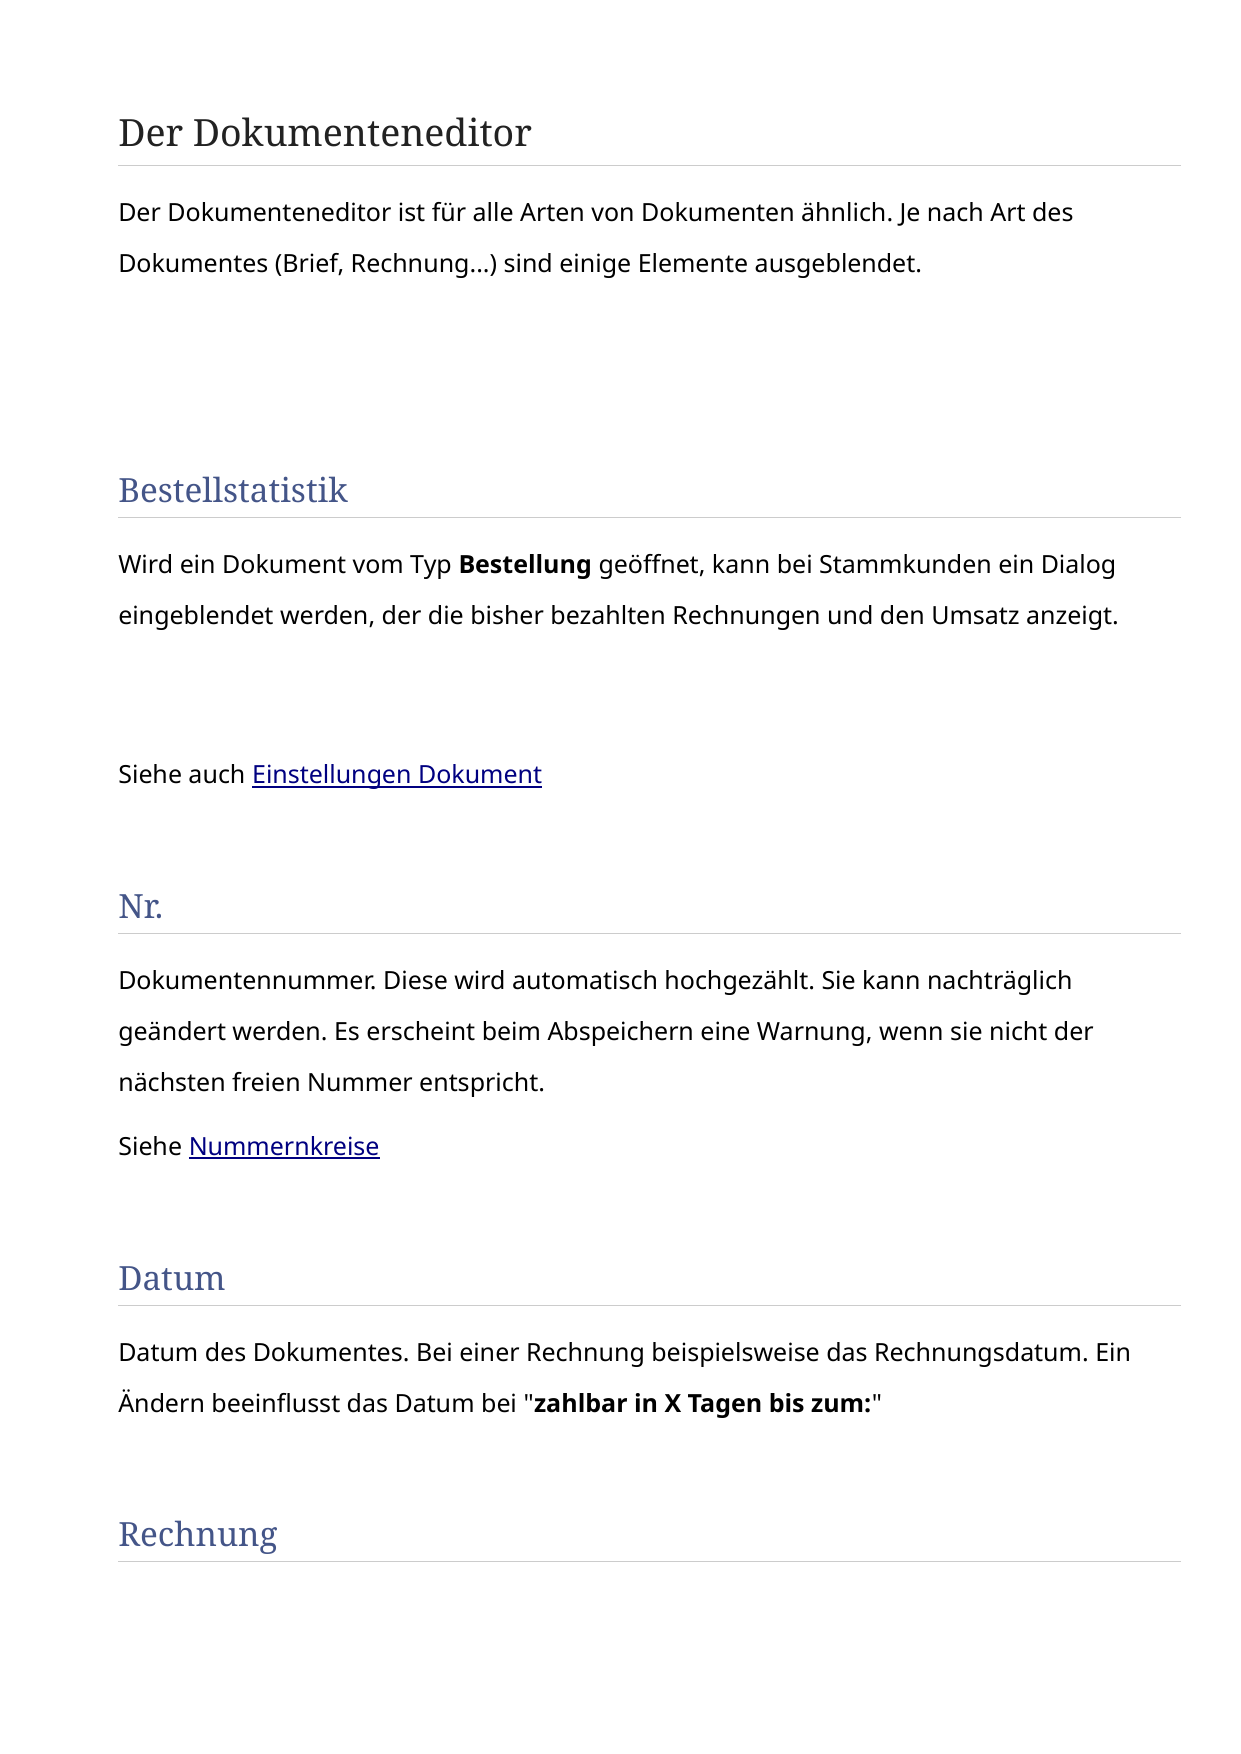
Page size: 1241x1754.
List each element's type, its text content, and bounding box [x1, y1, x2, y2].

text Siehe auch Einstellungen Dokument [118, 757, 1181, 791]
subtitle Datum [118, 1254, 1181, 1305]
text Der Dokumenteneditor ist für alle Arten von Dokumenten ähnlich. Je nach Art des Dokumentes (Brief, Rechnung...) sind einige Elemente ausgeblendet. [118, 194, 1181, 279]
subtitle Bestellstatistik [118, 467, 1181, 517]
subtitle Der Dokumenteneditor [118, 106, 1181, 165]
text Wird ein Dokument vom Typ Bestellung geöffnet, kann bei Stammkunden ein Dialog eingeblendet werden, der die bisher bezahlten Rechnungen und den Umsatz anzeigt. [118, 547, 1181, 632]
subtitle Rechnung [118, 1511, 1181, 1561]
text Dokumentennummer. Diese wird automatisch hochgezählt. Sie kann nachträglich geändert werden. Es erscheint beim Abspeichern eine Warnung, wenn sie nicht der nächsten freien Nummer entspricht. [118, 963, 1181, 1099]
text Siehe Nummernkreise [118, 1128, 1181, 1162]
subtitle Nr. [118, 883, 1181, 933]
text Datum des Dokumentes. Bei einer Rechnung beispielsweise das Rechnungsdatum. Ein Ändern beeinflusst das Datum bei "zahlbar in X Tagen bis zum:" [118, 1334, 1181, 1419]
